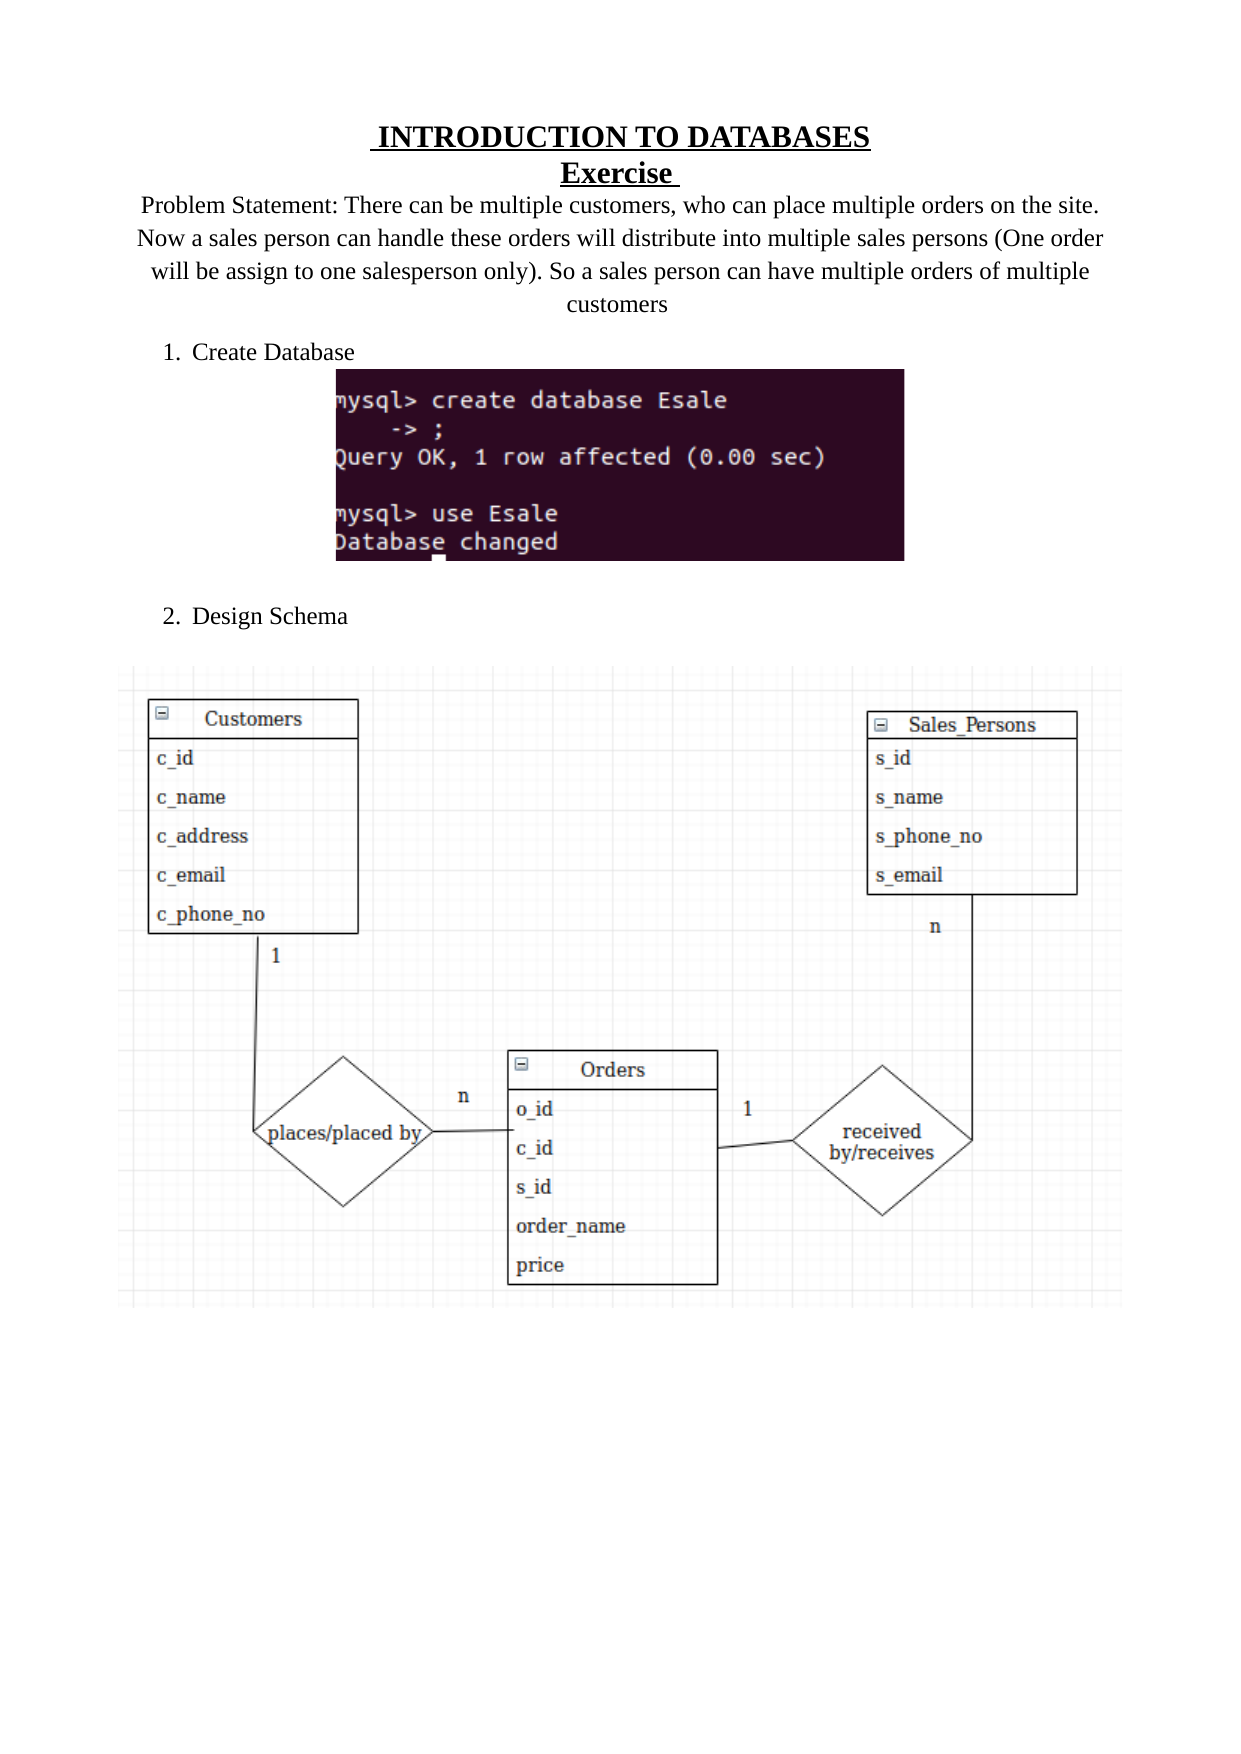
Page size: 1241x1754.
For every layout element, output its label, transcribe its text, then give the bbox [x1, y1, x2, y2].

list Create Database [162, 337, 1122, 365]
text INTRODUCTION TO DATABASES [118, 118, 1122, 154]
text Problem Statement: There can be multiple customers, who can place multiple orders on the site. Now a sales person can handle these orders will distribute into multiple sales persons (One order will be assign to one salesperson only). So a sales person can have multiple orders of multiple customers [118, 190, 1122, 318]
picture [335, 369, 905, 561]
list Design Schema [162, 601, 1122, 629]
picture [118, 666, 1123, 1308]
text Exercise [118, 154, 1122, 190]
